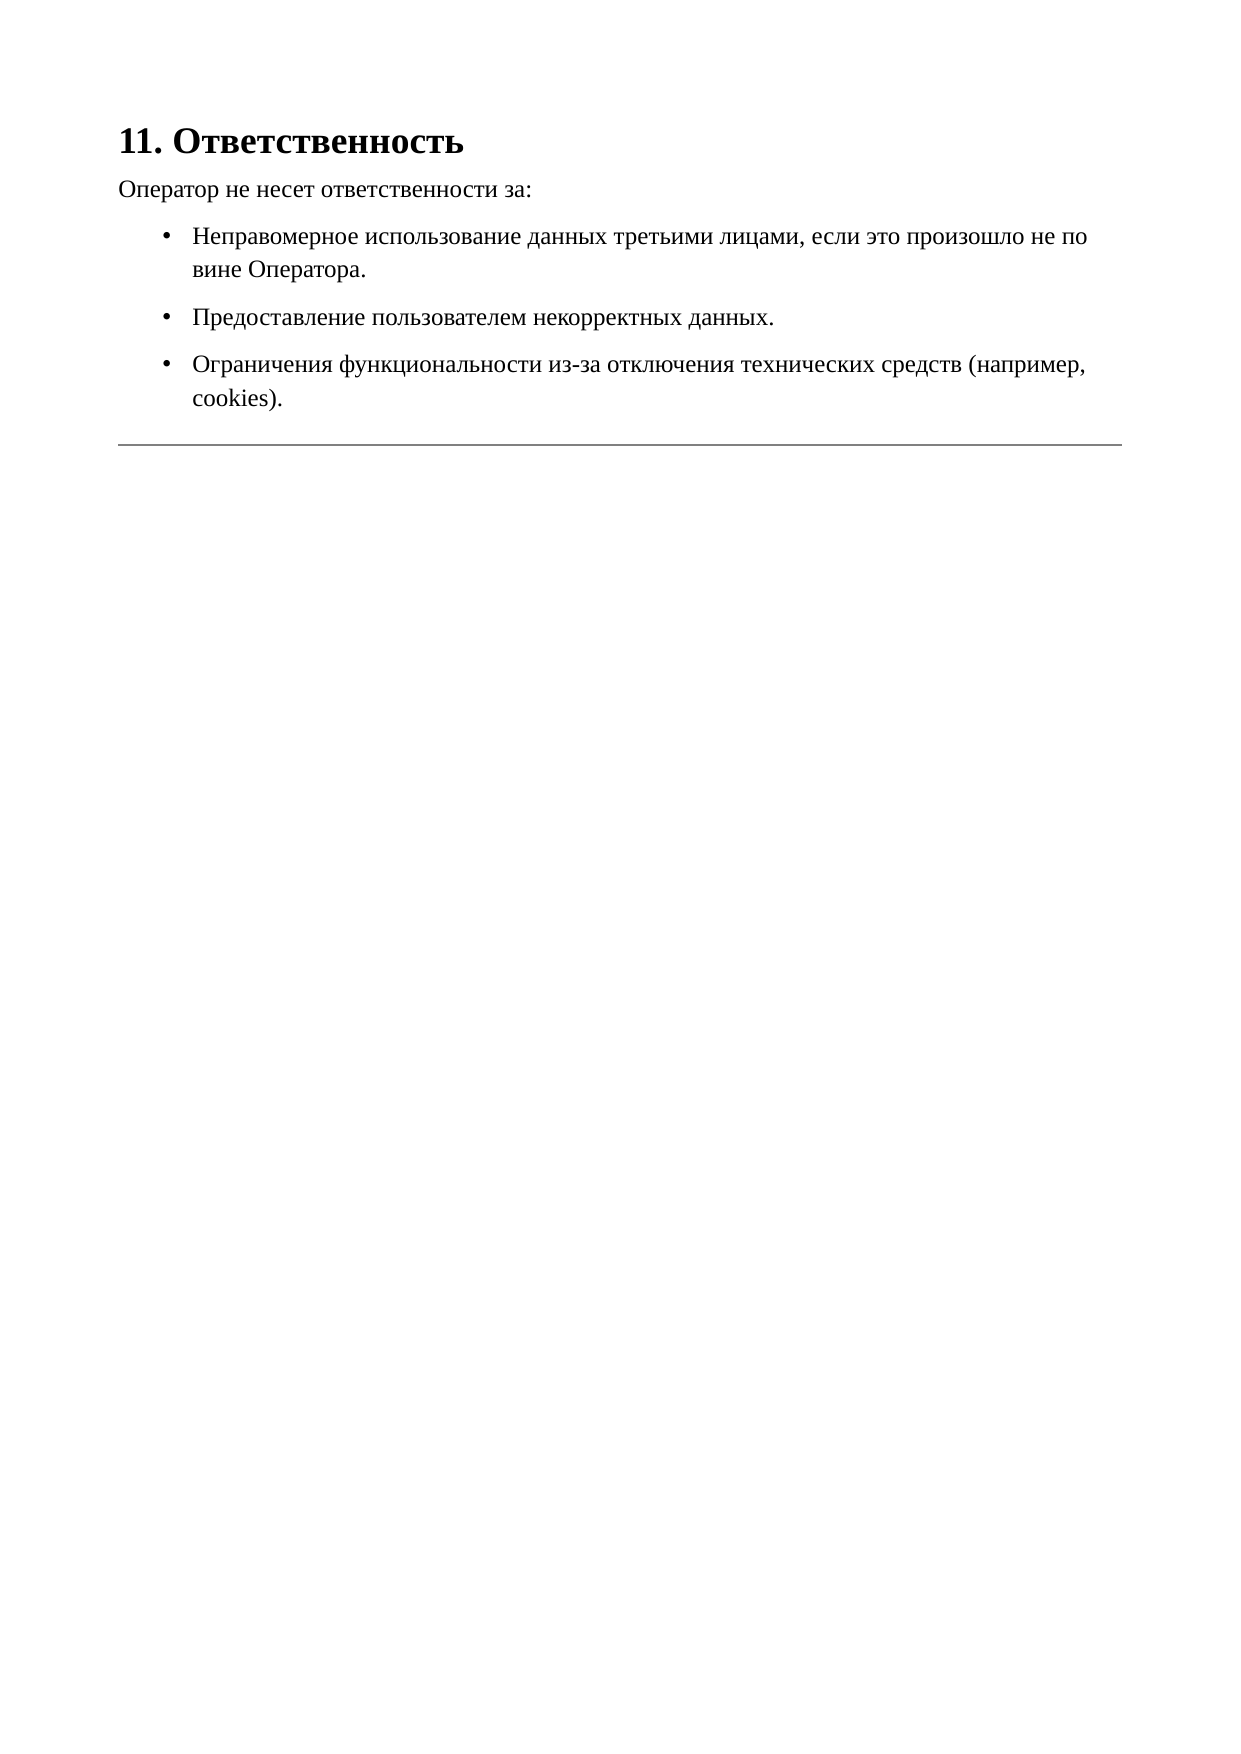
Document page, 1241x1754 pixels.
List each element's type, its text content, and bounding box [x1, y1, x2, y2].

list Предоставление пользователем некорректных данных. [162, 302, 1122, 331]
subtitle 11. Ответственность [118, 118, 1122, 161]
list Ограничения функциональности из-за отключения технических средств (например, cookies). [162, 349, 1122, 411]
text Оператор не несет ответственности за: [118, 174, 1122, 202]
list Неправомерное использование данных третьими лицами, если это произошло не по вине Оператора. [162, 221, 1122, 283]
